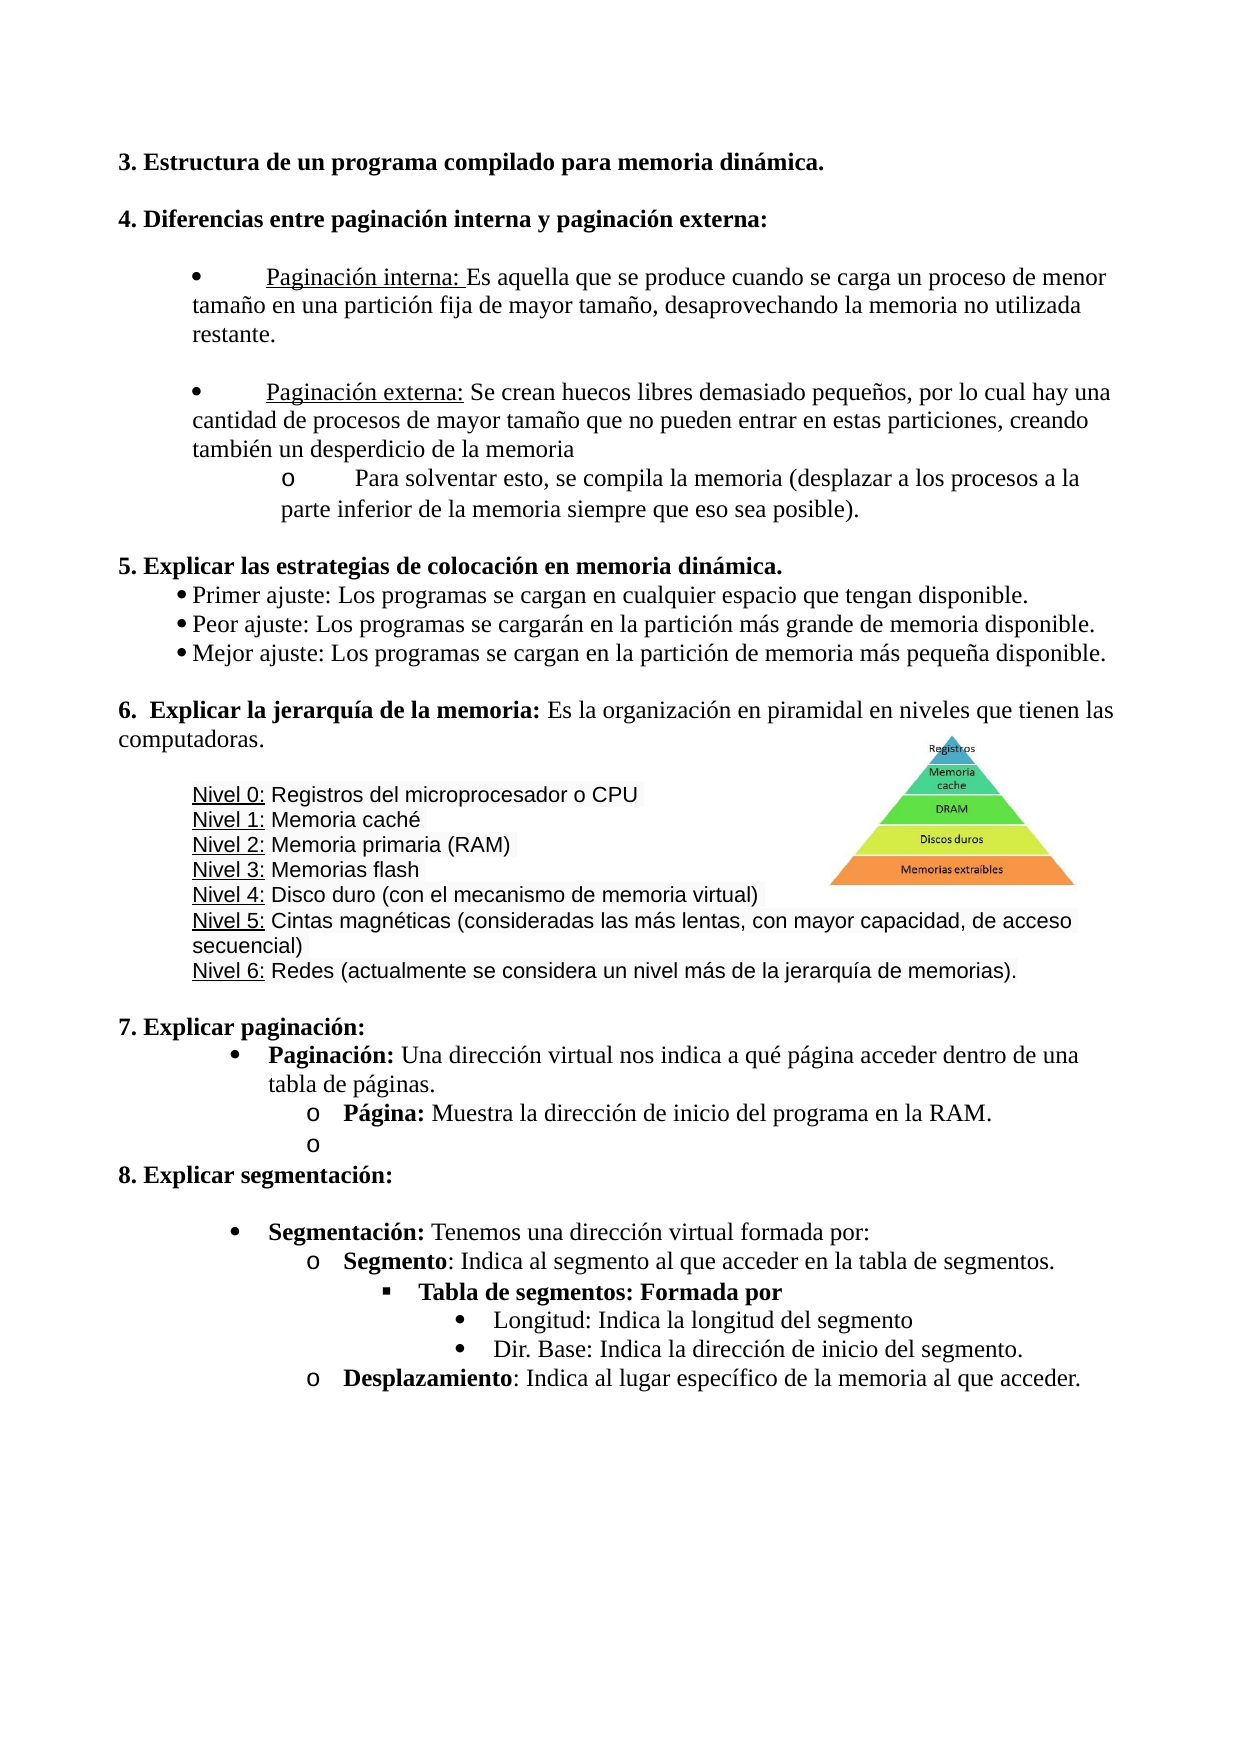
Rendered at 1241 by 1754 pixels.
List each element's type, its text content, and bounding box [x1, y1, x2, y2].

text 8. Explicar segmentación: [118, 1160, 1122, 1188]
list Mejor ajuste: Los programas se cargan en la partición de memoria más pequeña disponible. [177, 638, 1122, 666]
text 6. Explicar la jerarquía de la memoria: Es la organización en piramidal en niveles que tienen las computadoras. [118, 695, 1122, 753]
list Dir. Base: Indica la dirección de inicio del segmento. [456, 1334, 1122, 1363]
text 4. Diferencias entre paginación interna y paginación externa: [118, 204, 1122, 233]
list Para solventar esto, se compila la memoria (desplazar a los procesos a la parte inferior de la memoria siempre que eso sea posible). [281, 463, 1122, 523]
text Nivel 0: Registros del microprocesador o CPU Nivel 1: Memoria caché Nivel 2: Memoria primaria (RAM) Nivel 3: Memorias flash Nivel 4: Disco duro (con el mecanismo de memoria virtual) Nivel 5: Cintas magnéticas (consideradas las más lentas, con mayor capacidad, de acceso secuencial) Nivel 6: Redes (actualmente se considera un nivel más de la jerarquía de memorias). [192, 781, 1122, 983]
list Peor ajuste: Los programas se cargarán en la partición más grande de memoria disponible. [177, 609, 1122, 638]
list Desplazamiento: Indica al lugar específico de la memoria al que acceder. [306, 1363, 1122, 1394]
list Longitud: Indica la longitud del segmento [456, 1306, 1122, 1334]
text 3. Estructura de un programa compilado para memoria dinámica. [118, 147, 1122, 176]
list Paginación: Una dirección virtual nos indica a qué página acceder dentro de una tabla de páginas. [231, 1041, 1122, 1098]
text 5. Explicar las estrategias de colocación en memoria dinámica. [118, 551, 1122, 580]
list Paginación interna: Es aquella que se produce cuando se carga un proceso de menor tamaño en una partición fija de mayor tamaño, desaprovechando la memoria no utilizada restante. [192, 262, 1122, 348]
list Segmentación: Tenemos una dirección virtual formada por: [231, 1217, 1122, 1246]
list Tabla de segmentos: Formada por [381, 1277, 1122, 1306]
list Paginación externa: Se crean huecos libres demasiado pequeños, por lo cual hay una cantidad de procesos de mayor tamaño que no pueden entrar en estas particiones, creando también un desperdicio de la memoria [192, 377, 1122, 463]
text 7. Explicar paginación: [118, 1012, 1122, 1041]
list Segmento: Indica al segmento al que acceder en la tabla de segmentos. [306, 1246, 1122, 1277]
list Página: Muestra la dirección de inicio del programa en la RAM. [306, 1098, 1122, 1129]
list Primer ajuste: Los programas se cargan en cualquier espacio que tengan disponible. [177, 580, 1122, 609]
